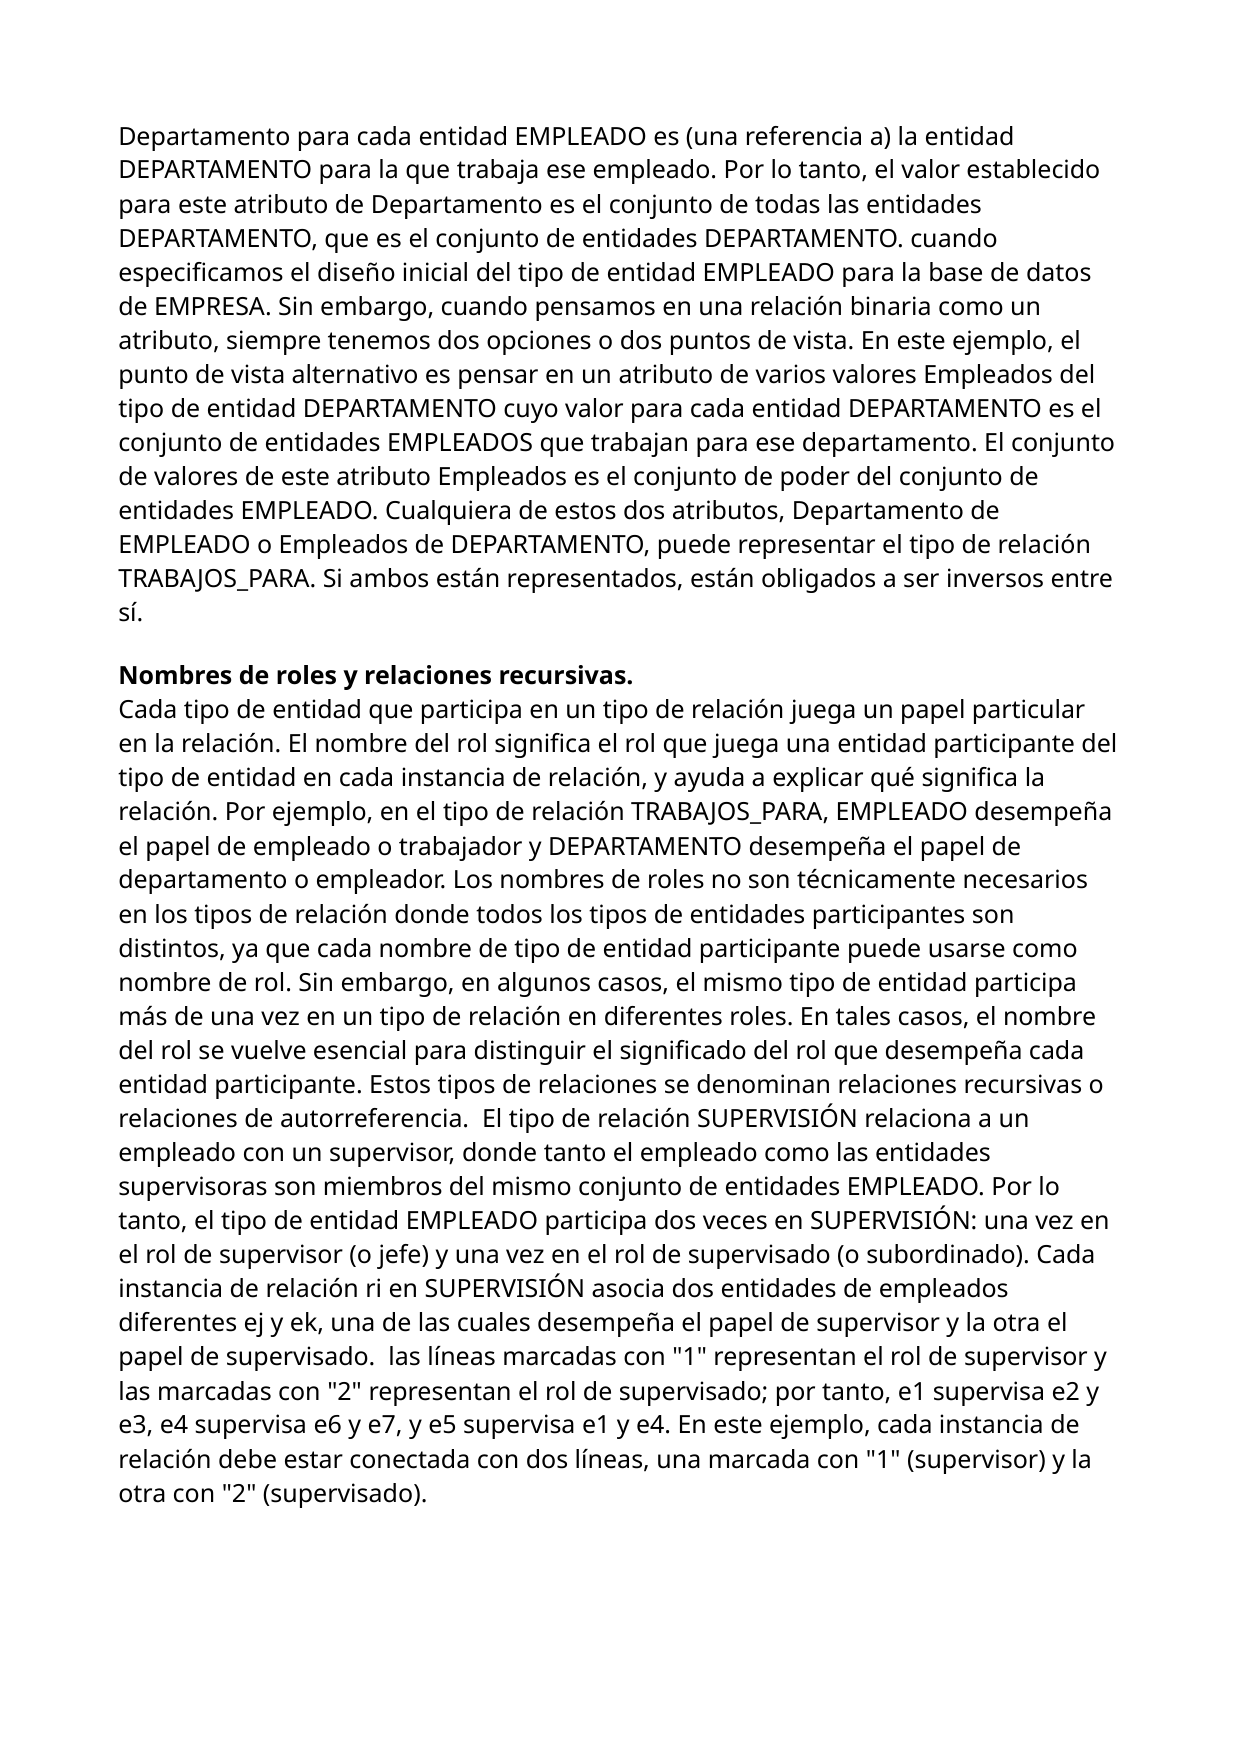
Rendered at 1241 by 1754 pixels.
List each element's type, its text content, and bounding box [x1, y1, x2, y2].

text Nombres de roles y relaciones recursivas. Cada tipo de entidad que participa en un tipo de relación juega un papel particular en la relación. El nombre del rol significa el rol que juega una entidad participante del tipo de entidad en cada instancia de relación, y ayuda a explicar qué significa la relación. Por ejemplo, en el tipo de relación TRABAJOS_PARA, EMPLEADO desempeña el papel de empleado o trabajador y DEPARTAMENTO desempeña el papel de departamento o empleador. Los nombres de roles no son técnicamente necesarios en los tipos de relación donde todos los tipos de entidades participantes son distintos, ya que cada nombre de tipo de entidad participante puede usarse como nombre de rol. Sin embargo, en algunos casos, el mismo tipo de entidad participa más de una vez en un tipo de relación en diferentes roles. En tales casos, el nombre del rol se vuelve esencial para distinguir el significado del rol que desempeña cada entidad participante. Estos tipos de relaciones se denominan relaciones recursivas o relaciones de autorreferencia. El tipo de relación SUPERVISIÓN relaciona a un empleado con un supervisor, donde tanto el empleado como las entidades supervisoras son miembros del mismo conjunto de entidades EMPLEADO. Por lo tanto, el tipo de entidad EMPLEADO participa dos veces en SUPERVISIÓN: una vez en el rol de supervisor (o jefe) y una vez en el rol de supervisado (o subordinado). Cada instancia de relación ri en SUPERVISIÓN asocia dos entidades de empleados diferentes ej y ek, una de las cuales desempeña el papel de supervisor y la otra el papel de supervisado. las líneas marcadas con "1" representan el rol de supervisor y las marcadas con "2" representan el rol de supervisado; por tanto, e1 supervisa e2 y e3, e4 supervisa e6 y e7, y e5 supervisa e1 y e4. En este ejemplo, cada instancia de relación debe estar conectada con dos líneas, una marcada con "1" (supervisor) y la otra con "2" (supervisado). [118, 658, 1122, 1509]
text Departamento para cada entidad EMPLEADO es (una referencia a) la entidad DEPARTAMENTO para la que trabaja ese empleado. Por lo tanto, el valor establecido para este atributo de Departamento es el conjunto de todas las entidades DEPARTAMENTO, que es el conjunto de entidades DEPARTAMENTO. cuando especificamos el diseño inicial del tipo de entidad EMPLEADO para la base de datos de EMPRESA. Sin embargo, cuando pensamos en una relación binaria como un atributo, siempre tenemos dos opciones o dos puntos de vista. En este ejemplo, el punto de vista alternativo es pensar en un atributo de varios valores Empleados del tipo de entidad DEPARTAMENTO cuyo valor para cada entidad DEPARTAMENTO es el conjunto de entidades EMPLEADOS que trabajan para ese departamento. El conjunto de valores de este atributo Empleados es el conjunto de poder del conjunto de entidades EMPLEADO. Cualquiera de estos dos atributos, Departamento de EMPLEADO o Empleados de DEPARTAMENTO, puede representar el tipo de relación TRABAJOS_PARA. Si ambos están representados, están obligados a ser inversos entre sí. [118, 118, 1122, 629]
